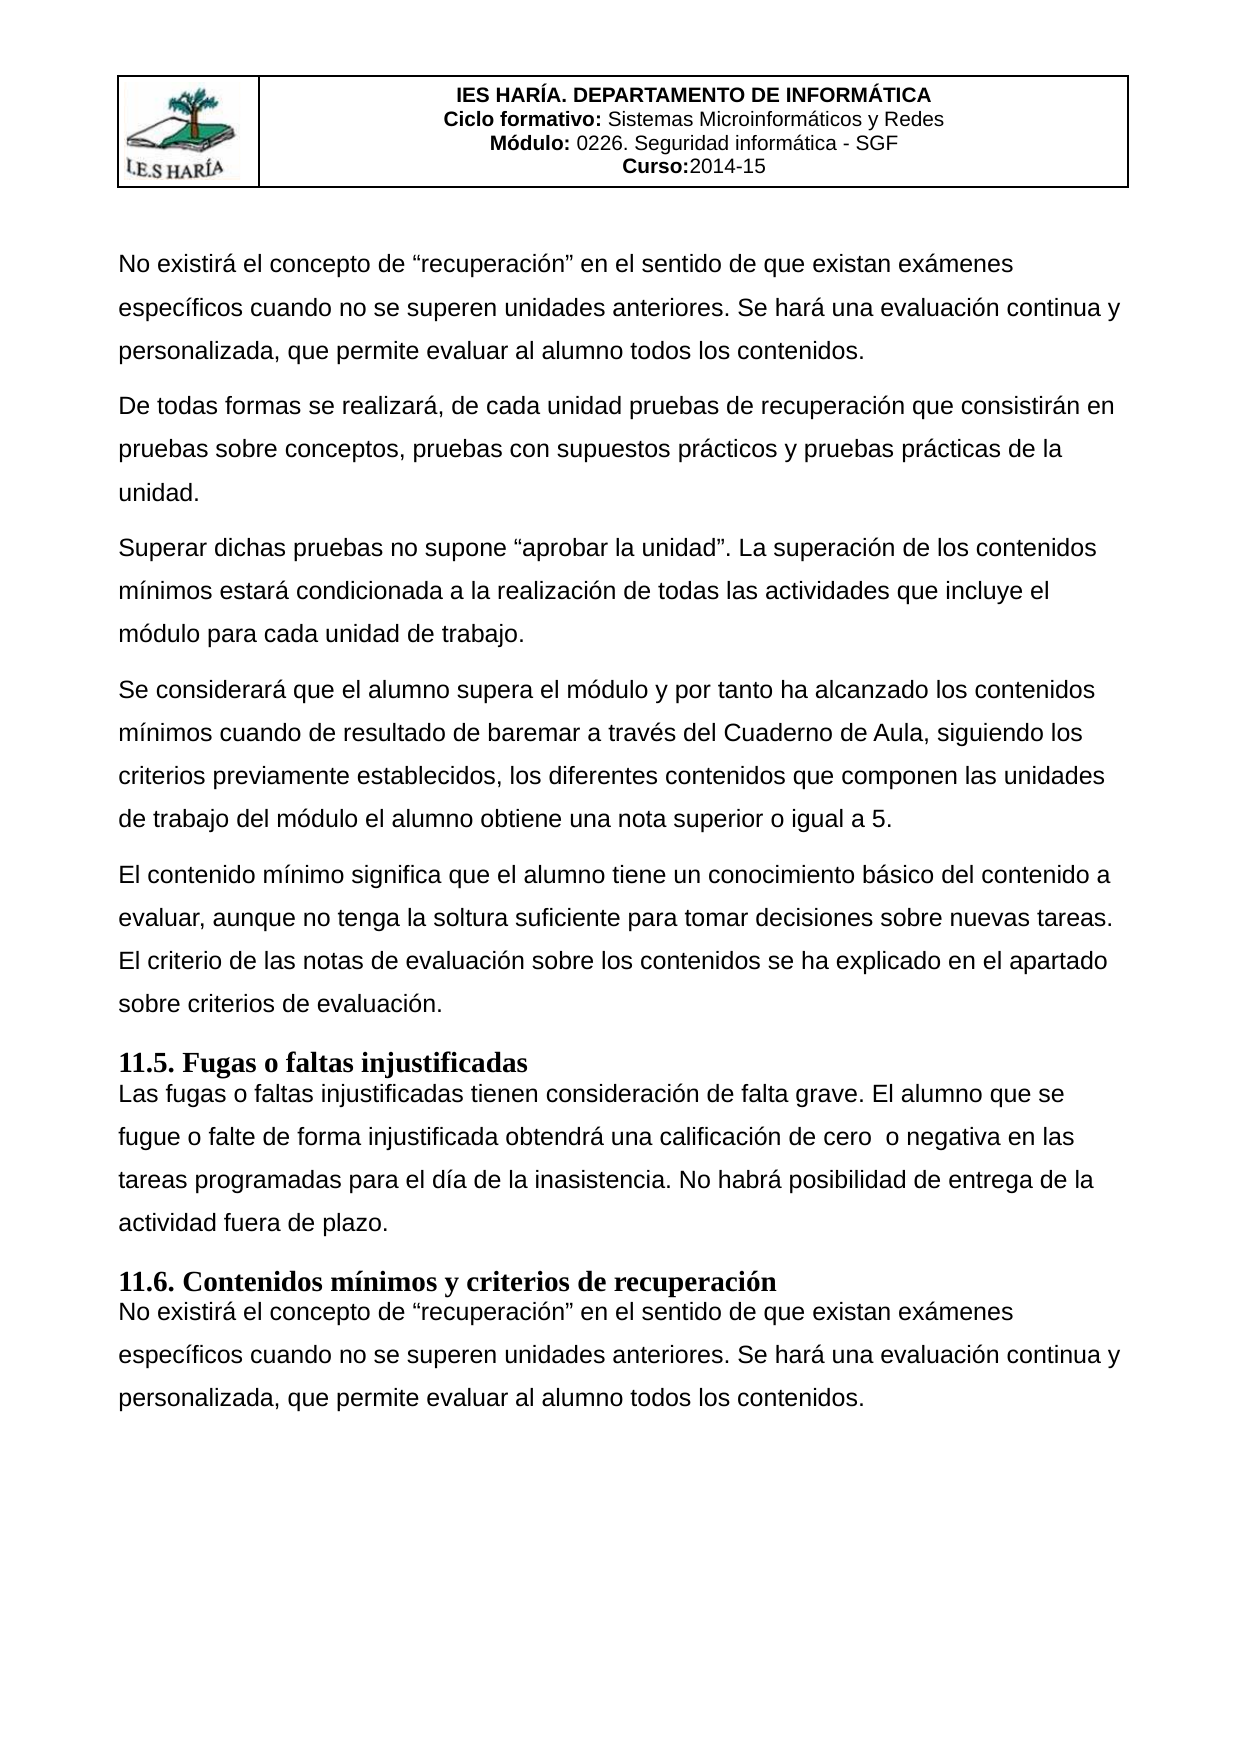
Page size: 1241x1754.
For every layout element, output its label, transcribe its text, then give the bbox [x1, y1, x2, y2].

picture [123, 82, 241, 180]
text Superar dichas pruebas no supone “aprobar la unidad”. La superación de los contenidos mínimos estará condicionada a la realización de todas las actividades que incluye el módulo para cada unidad de trabajo. [118, 533, 1122, 648]
text El contenido mínimo significa que el alumno tiene un conocimiento básico del contenido a evaluar, aunque no tenga la soltura suficiente para tomar decisiones sobre nuevas tareas. El criterio de las notas de evaluación sobre los contenidos se ha explicado en el apartado sobre criterios de evaluación. [118, 860, 1122, 1018]
text No existirá el concepto de “recuperación” en el sentido de que existan exámenes específicos cuando no se superen unidades anteriores. Se hará una evaluación continua y personalizada, que permite evaluar al alumno todos los contenidos. [118, 1297, 1122, 1412]
subtitle 11.5. Fugas o faltas injustificadas [118, 1045, 1122, 1079]
text No existirá el concepto de “recuperación” en el sentido de que existan exámenes específicos cuando no se superen unidades anteriores. Se hará una evaluación continua y personalizada, que permite evaluar al alumno todos los contenidos. [118, 249, 1122, 364]
text De todas formas se realizará, de cada unidad pruebas de recuperación que consistirán en pruebas sobre conceptos, pruebas con supuestos prácticos y pruebas prácticas de la unidad. [118, 391, 1122, 506]
subtitle 11.6. Contenidos mínimos y criterios de recuperación [118, 1264, 1122, 1297]
text Las fugas o faltas injustificadas tienen consideración de falta grave. El alumno que se fugue o falte de forma injustificada obtendrá una calificación de cero o negativa en las tareas programadas para el día de la inasistencia. No habrá posibilidad de entrega de la actividad fuera de plazo. [118, 1079, 1122, 1237]
text Se considerará que el alumno supera el módulo y por tanto ha alcanzado los contenidos mínimos cuando de resultado de baremar a través del Cuaderno de Aula, siguiendo los criterios previamente establecidos, los diferentes contenidos que componen las unidades de trabajo del módulo el alumno obtiene una nota superior o igual a 5. [118, 675, 1122, 833]
